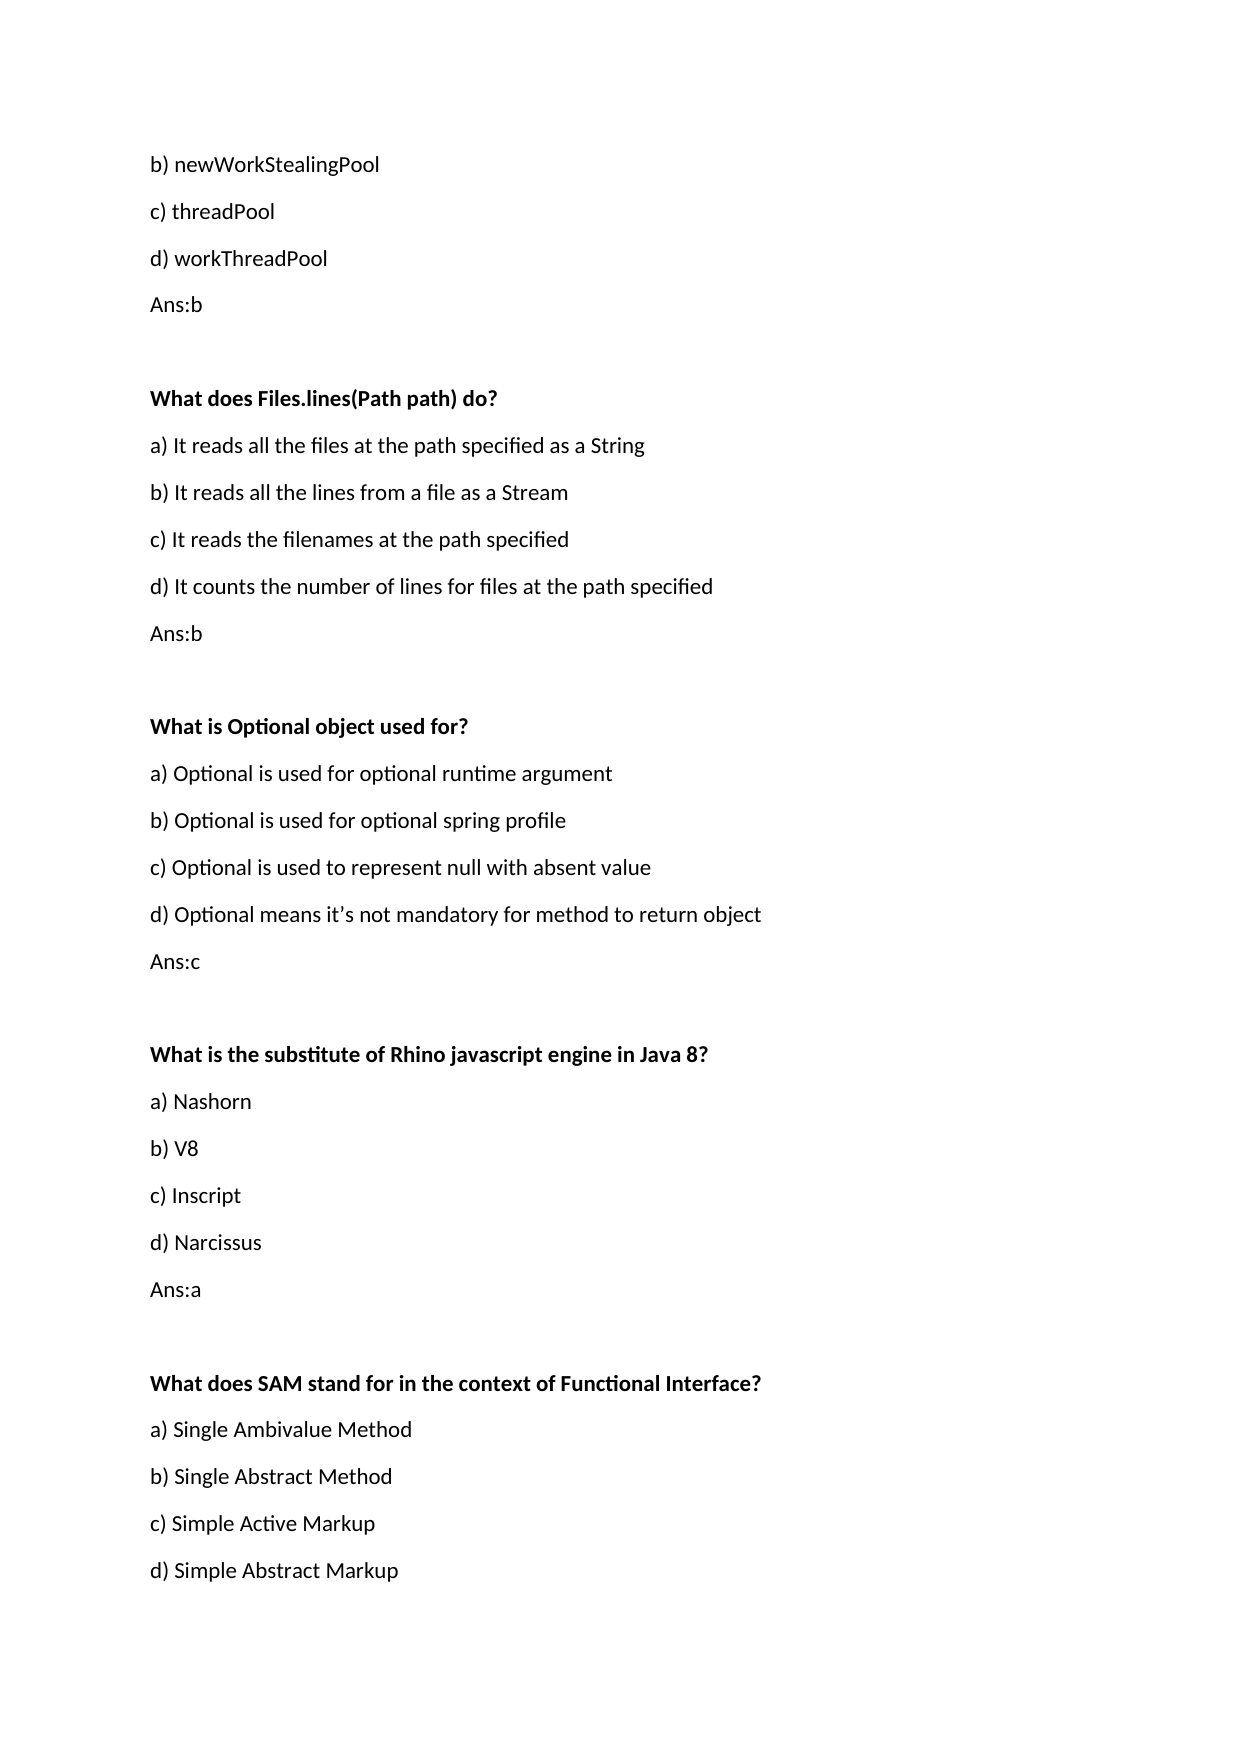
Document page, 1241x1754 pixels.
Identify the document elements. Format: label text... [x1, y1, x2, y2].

text c) Simple Active Markup [150, 1509, 1090, 1537]
text d) Simple Abstract Markup [150, 1556, 1090, 1584]
text a) It reads all the files at the path specified as a String [150, 431, 1090, 459]
text a) Single Ambivalue Method [150, 1416, 1090, 1444]
text What is Optional object used for? [150, 712, 1090, 741]
text What does Files.lines(Path path) do? [150, 384, 1090, 412]
text b) Optional is used for optional spring profile [150, 806, 1090, 834]
text What does SAM stand for in the context of Functional Interface? [150, 1369, 1090, 1397]
text d) workThreadPool [150, 244, 1090, 272]
text b) It reads all the lines from a file as a Stream [150, 478, 1090, 506]
text d) Optional means it’s not mandatory for method to return object [150, 900, 1090, 928]
text b) Single Abstract Method [150, 1462, 1090, 1491]
text c) Optional is used to represent null with absent value [150, 853, 1090, 881]
text Ans:b [150, 291, 1090, 319]
text a) Optional is used for optional runtime argument [150, 759, 1090, 787]
text c) It reads the filenames at the path specified [150, 525, 1090, 553]
text d) Narcissus [150, 1228, 1090, 1256]
text b) V8 [150, 1134, 1090, 1162]
text b) newWorkStealingPool [150, 150, 1090, 178]
text c) Inscript [150, 1181, 1090, 1209]
text c) threadPool [150, 197, 1090, 225]
text What is the substitute of Rhino javascript engine in Java 8? [150, 1041, 1090, 1069]
text Ans:a [150, 1275, 1090, 1303]
text a) Nashorn [150, 1087, 1090, 1116]
text Ans:b [150, 619, 1090, 647]
text d) It counts the number of lines for files at the path specified [150, 572, 1090, 600]
text Ans:c [150, 947, 1090, 975]
